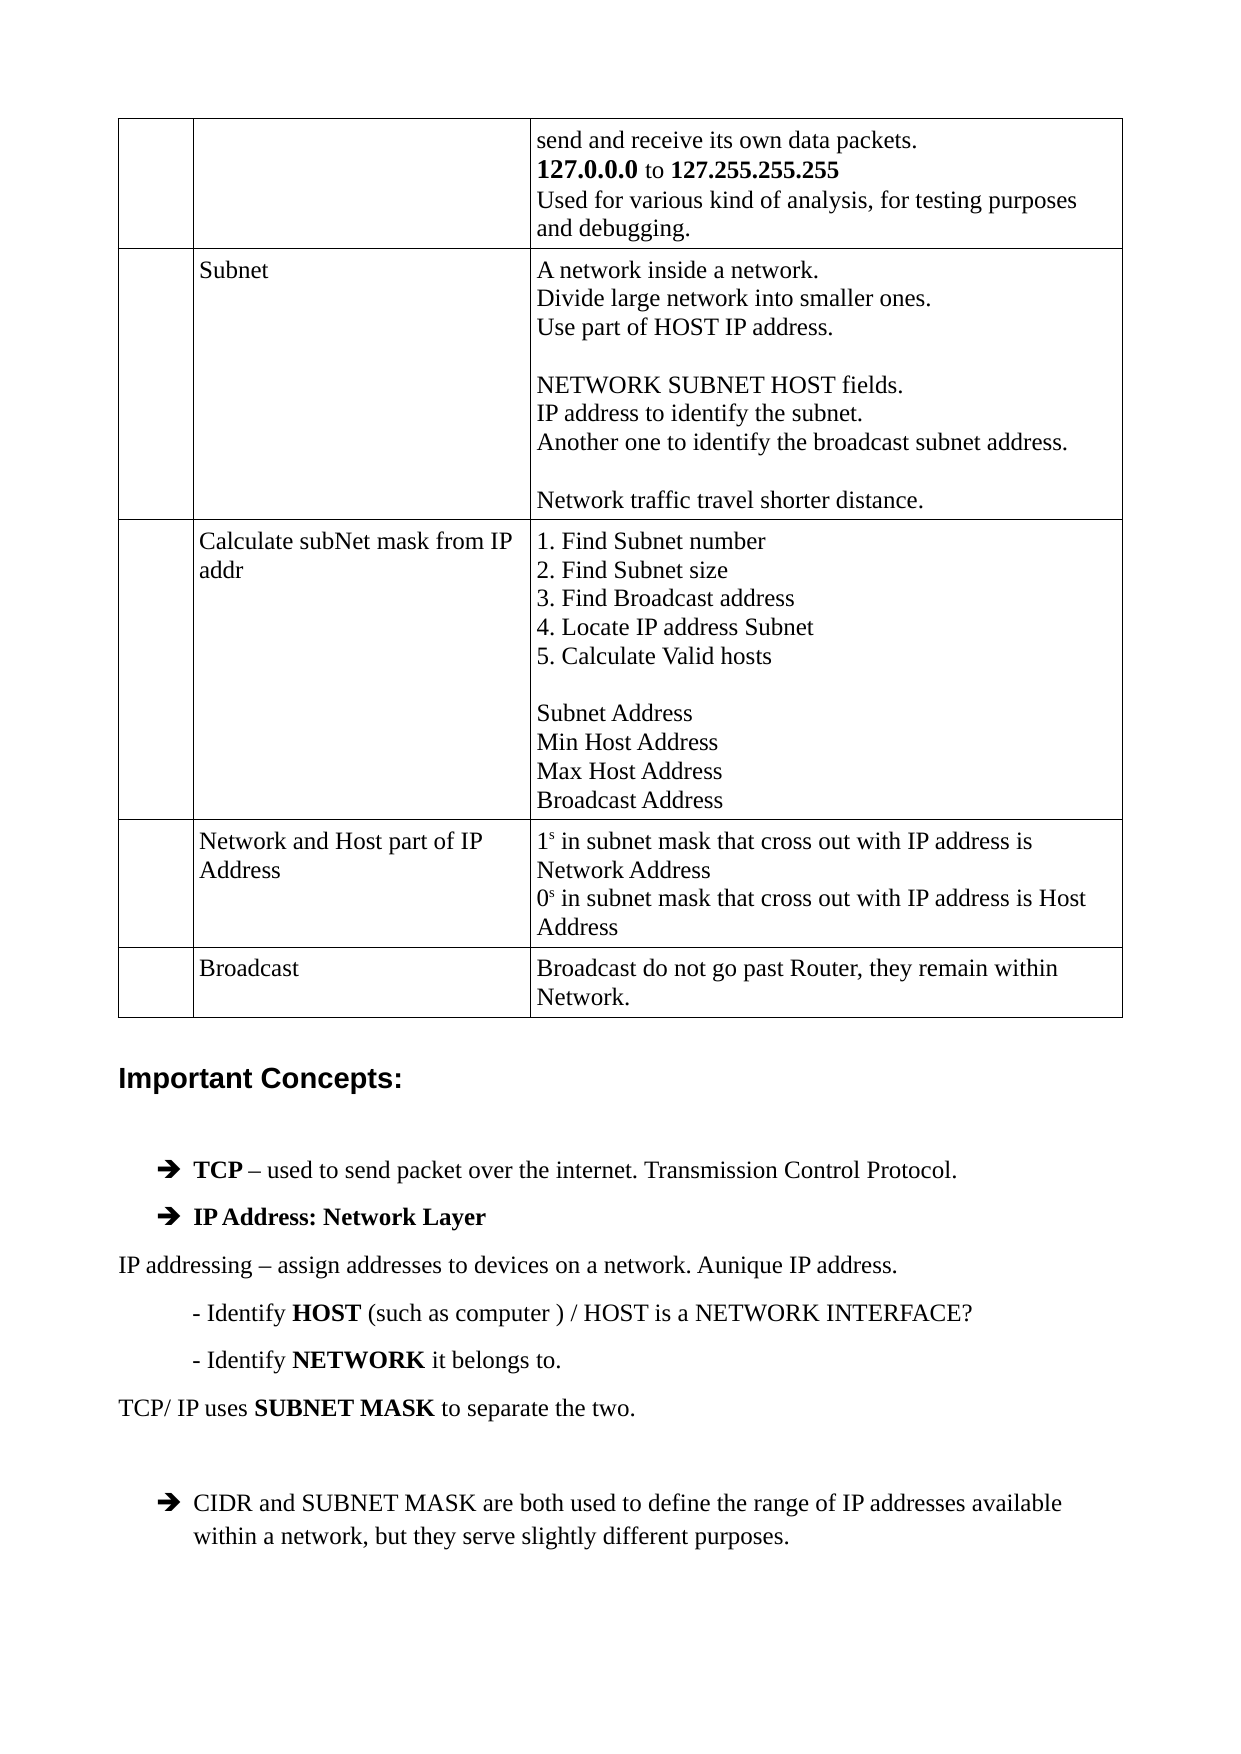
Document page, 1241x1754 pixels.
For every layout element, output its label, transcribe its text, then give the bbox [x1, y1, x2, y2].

list IP Address: Network Layer [156, 1202, 1122, 1231]
text - Identify HOST (such as computer ) / HOST is a NETWORK INTERFACE? [118, 1298, 1122, 1326]
subtitle Important Concepts: [118, 1061, 1122, 1095]
table_cell [119, 249, 193, 519]
table_cell A network inside a network. Divide large network into smaller ones. Use part of HOST IP address. NETWORK SUBNET HOST fields. IP address to identify the subnet. Another one to identify the broadcast subnet address. Network traffic travel shorter distance. [531, 249, 1122, 519]
table_cell [119, 520, 193, 819]
text TCP/ IP uses SUBNET MASK to separate the two. [118, 1393, 1122, 1422]
table_cell [119, 119, 193, 248]
table_cell 1s in subnet mask that cross out with IP address is Network Address 0s in subnet mask that cross out with IP address is Host Address [531, 820, 1122, 947]
table_cell Calculate subNet mask from IP addr [194, 520, 530, 819]
table_cell Broadcast [194, 948, 530, 1017]
table_cell Broadcast do not go past Router, they remain within Network. [531, 948, 1122, 1017]
table_cell [119, 948, 193, 1017]
table_cell 1. Find Subnet number 2. Find Subnet size 3. Find Broadcast address 4. Locate IP address Subnet 5. Calculate Valid hosts Subnet Address Min Host Address Max Host Address Broadcast Address [531, 520, 1122, 819]
table_cell [119, 820, 193, 947]
table_cell send and receive its own data packets. 127.0.0.0 to 127.255.255.255 Used for various kind of analysis, for testing purposes and debugging. [531, 119, 1122, 248]
text - Identify NETWORK it belongs to. [118, 1345, 1122, 1374]
table_cell Subnet [194, 249, 530, 519]
text IP addressing – assign addresses to devices on a network. Aunique IP address. [118, 1250, 1122, 1279]
table_cell Network and Host part of IP Address [194, 820, 530, 947]
list TCP – used to send packet over the internet. Transmission Control Protocol. [156, 1155, 1122, 1183]
table_cell [194, 119, 530, 248]
list CIDR and SUBNET MASK are both used to define the range of IP addresses available within a network, but they serve slightly different purposes. [156, 1488, 1122, 1550]
